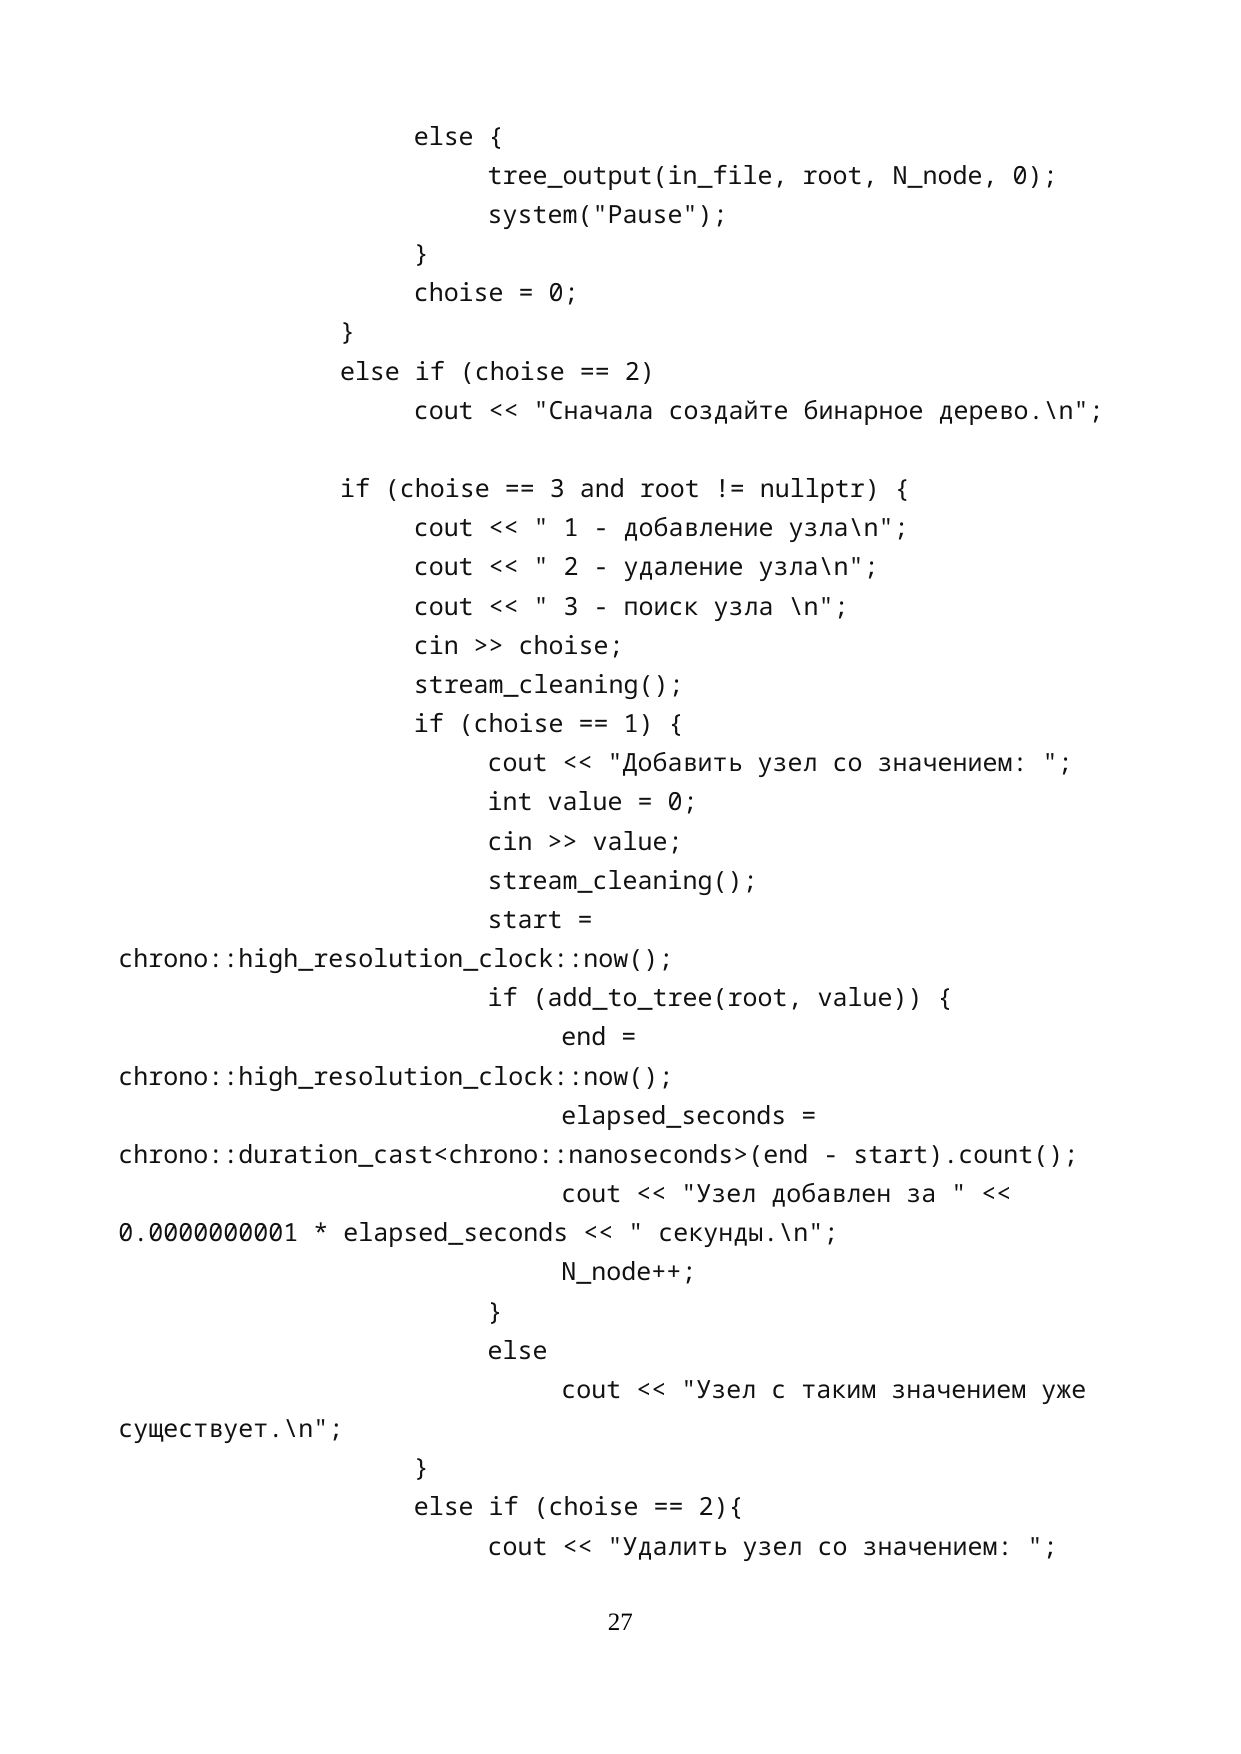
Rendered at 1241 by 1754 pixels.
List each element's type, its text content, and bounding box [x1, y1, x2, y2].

text cout << "Сначала создайте бинарное дерево.\n"; [118, 392, 1122, 426]
text } [118, 314, 1122, 348]
text stream_cleaning(); [118, 666, 1122, 701]
text else [118, 1332, 1122, 1366]
text cout << "Узел добавлен за " << 0.0000000001 * elapsed_seconds << " секунды.\n"; [118, 1176, 1122, 1249]
text if (choise == 1) { [118, 706, 1122, 740]
text tree_output(in_file, root, N_node, 0); [118, 157, 1122, 191]
text stream_cleaning(); [118, 862, 1122, 896]
text cout << "Узел с таким значением уже существует.\n"; [118, 1371, 1122, 1445]
text start = chrono::high_resolution_clock::now(); [118, 901, 1122, 975]
text if (add_to_tree(root, value)) { [118, 980, 1122, 1014]
text else { [118, 118, 1122, 152]
text } [118, 1450, 1122, 1484]
text cin >> choise; [118, 627, 1122, 661]
text cout << " 3 - поиск узла \n"; [118, 588, 1122, 622]
text else if (choise == 2) [118, 353, 1122, 387]
text cout << " 2 - удаление узла\n"; [118, 549, 1122, 583]
text N_node++; [118, 1254, 1122, 1288]
text if (choise == 3 and root != nullptr) { [118, 471, 1122, 505]
text cout << " 1 - добавление узла\n"; [118, 510, 1122, 544]
text system("Pause"); [118, 196, 1122, 231]
text cin >> value; [118, 823, 1122, 857]
text choise = 0; [118, 275, 1122, 309]
text cout << "Удалить узел со значением: "; [118, 1528, 1122, 1562]
text elapsed_seconds = chrono::duration_cast<chrono::nanoseconds>(end - start).count(); [118, 1097, 1122, 1171]
text } [118, 236, 1122, 270]
text int value = 0; [118, 784, 1122, 818]
text end = chrono::high_resolution_clock::now(); [118, 1019, 1122, 1092]
text } [118, 1293, 1122, 1327]
text else if (choise == 2){ [118, 1489, 1122, 1523]
text cout << "Добавить узел со значением: "; [118, 745, 1122, 779]
